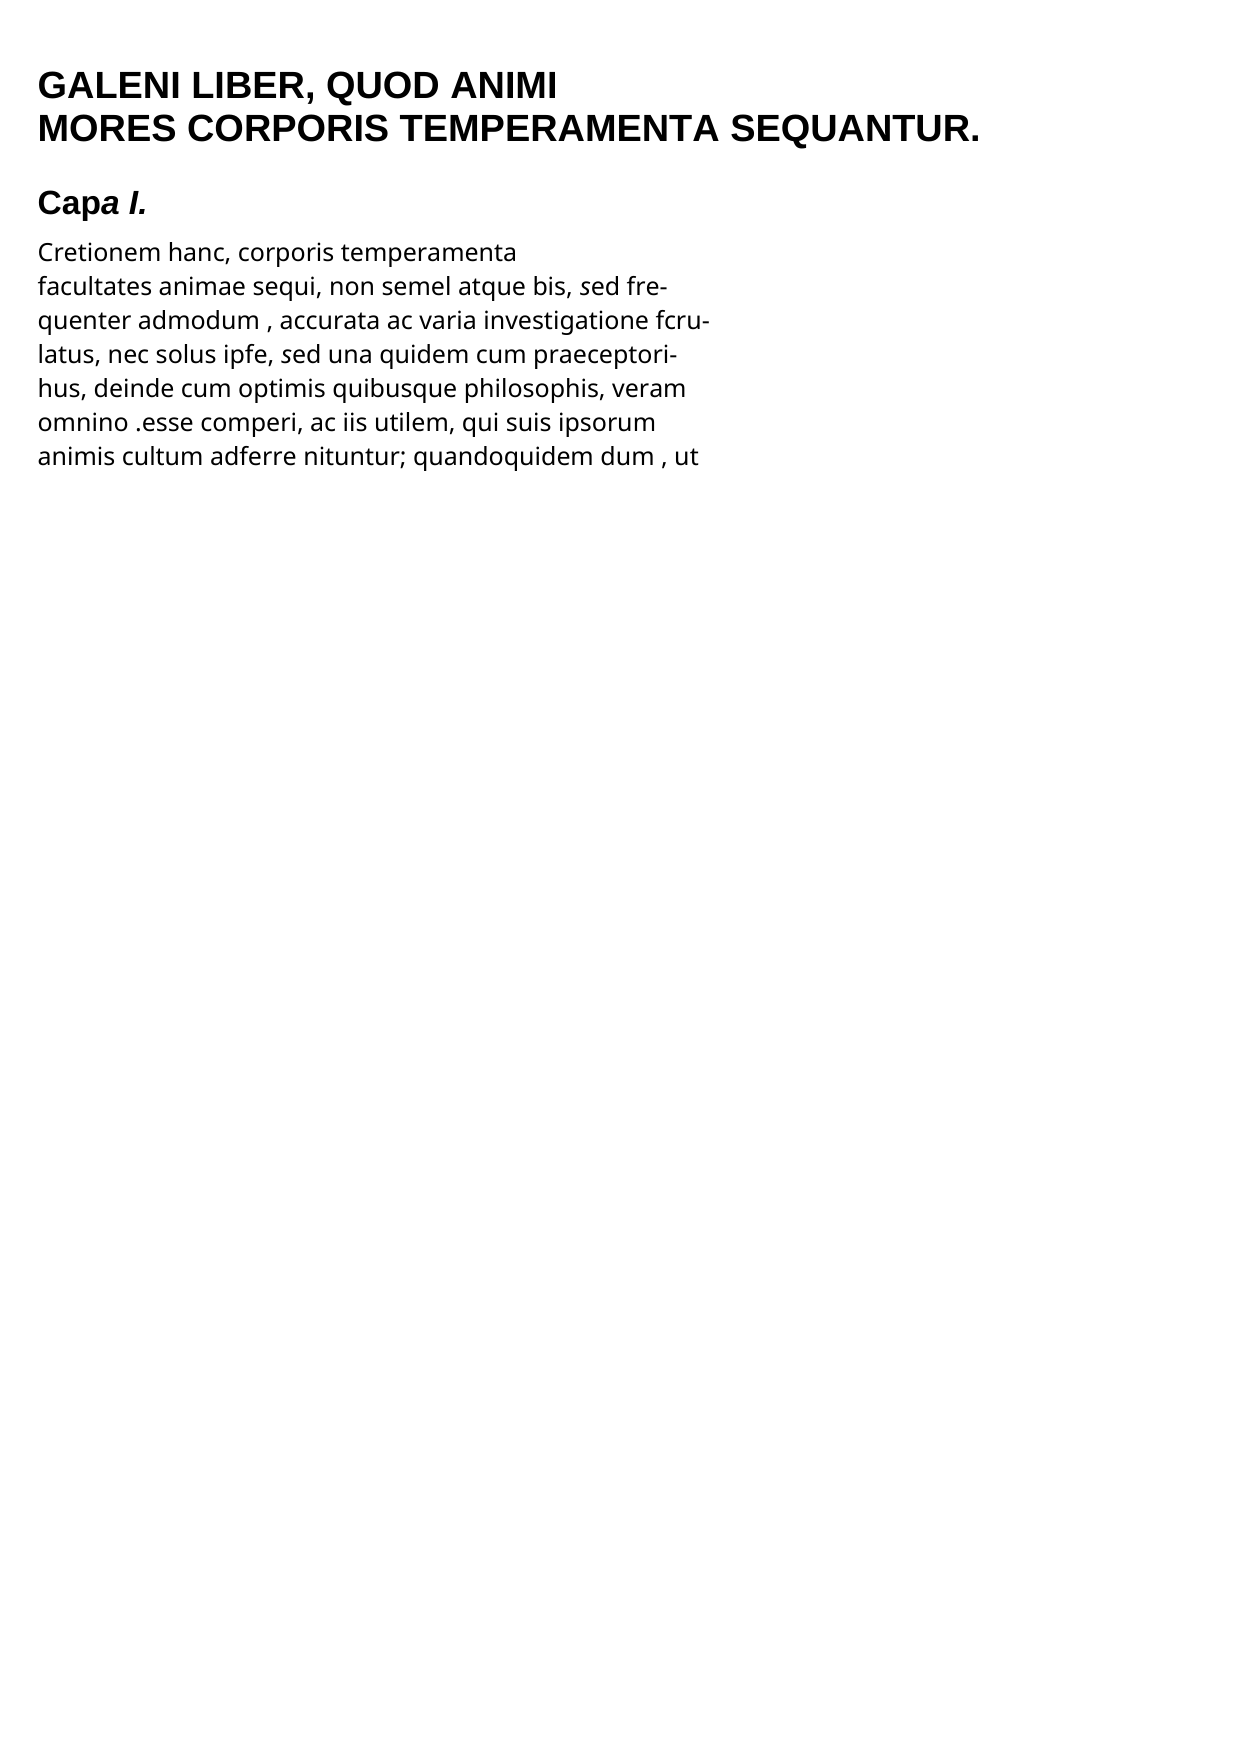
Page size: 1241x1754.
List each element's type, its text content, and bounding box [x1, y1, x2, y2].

text Cretionem hanc, corporis temperamenta facultates animae sequi, non semel atque bis, sed fre- quenter admodum , accurata ac varia investigatione fcru- latus, nec solus ipfe, sed una quidem cum praeceptori- hus, deinde cum optimis quibusque philosophis, veram omnino .esse comperi, ac iis utilem, qui suis ipsorum animis cultum adferre nituntur; quandoquidem dum , ut [37, 234, 1203, 473]
subtitle GALENI LIBER, QUOD ANIMI MORES CORPORIS TEMPERAMENTA SEQUANTUR. [37, 62, 1203, 150]
subtitle Capa I. [37, 183, 1203, 222]
